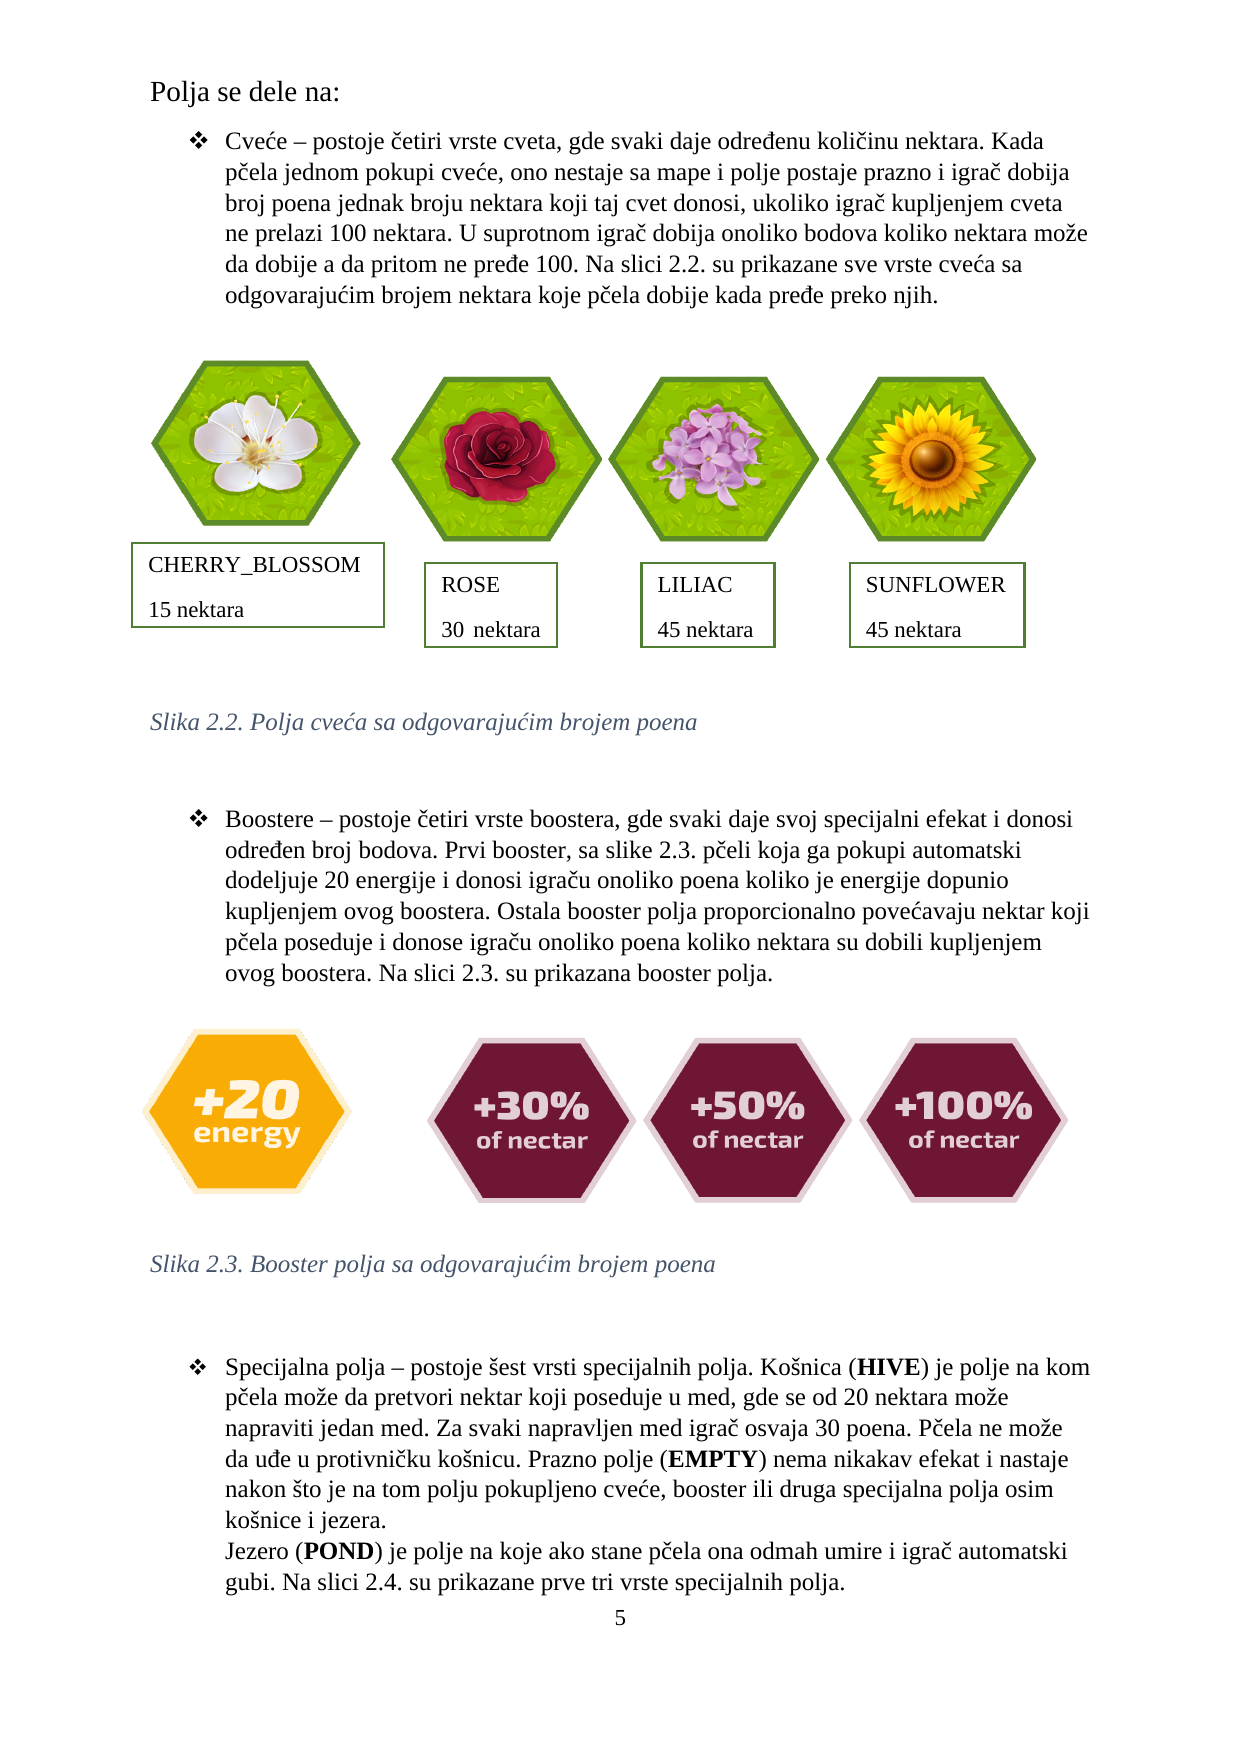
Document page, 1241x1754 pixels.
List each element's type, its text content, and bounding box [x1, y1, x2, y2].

text 15 nektara [148, 596, 368, 618]
text Polja se dele na: [150, 74, 1090, 107]
list Jezero (POND) je polje na koje ako stane pčela ona odmah umire i igrač automatski gubi. Na slici 2.4. su prikazane prve tri vrste specijalnih polja. [225, 1536, 1090, 1595]
text SUNFLOWER [866, 571, 1008, 598]
list Cveće – postoje četiri vrste cveta, gde svaki daje određenu količinu nektara. Kada pčela jednom pokupi cveće, ono nestaje sa mape i polje postaje prazno i igrač dobija broj poena jednak broju nektara koji taj cvet donosi, ukoliko igrač kupljenjem cveta ne prelazi 100 nektara. U suprotnom igrač dobija onoliko bodova koliko nektara može da dobije a da pritom ne pređe 100. Na slici 2.2. su prikazane sve vrste cveća sa odgovarajućim brojem nektara koje pčela dobije kada pređe preko njih. [187, 126, 1090, 309]
list Specijalna polja – postoje šest vrsti specijalnih polja. Košnica (HIVE) je polje na kom pčela može da pretvori nektar koji poseduje u med, gde se od 20 nektara može napraviti jedan med. Za svaki napravljen med igrač osvaja 30 poena. Pčela ne može da uđe u protivničku košnicu. Prazno polje (EMPTY) nema nikakav efekat i nastaje nakon što je na tom polju pokupljeno cveće, booster ili druga specijalna polja osim košnice i jezera. [187, 1352, 1090, 1534]
list Boostere – postoje četiri vrste boostera, gde svaki daje svoj specijalni efekat i donosi određen broj bodova. Prvi booster, sa slike 2.3. pčeli koja ga pokupi automatski dodeljuje 20 energije i donosi igraču onoliko poena koliko je energije dopunio kupljenjem ovog boostera. Ostala booster polja proporcionalno povećavaju nektar koji pčela poseduje i donose igraču onoliko poena koliko nektara su dobili kupljenjem ovog boostera. Na slici 2.3. su prikazana booster polja. [187, 804, 1090, 986]
text CHERRY_BLOSSOM [148, 551, 368, 578]
text LILIAC [657, 571, 758, 598]
text ROSE [441, 571, 541, 598]
text 30 nektara ra [441, 616, 541, 639]
text Slika 2.3. Booster polja sa odgovarajućim brojem poena [150, 1249, 1090, 1278]
text Slika 2.2. Polja cveća sa odgovarajućim brojem poena [150, 707, 1090, 736]
text 45 nektara [657, 616, 758, 639]
text 45 nektara [866, 616, 1008, 639]
